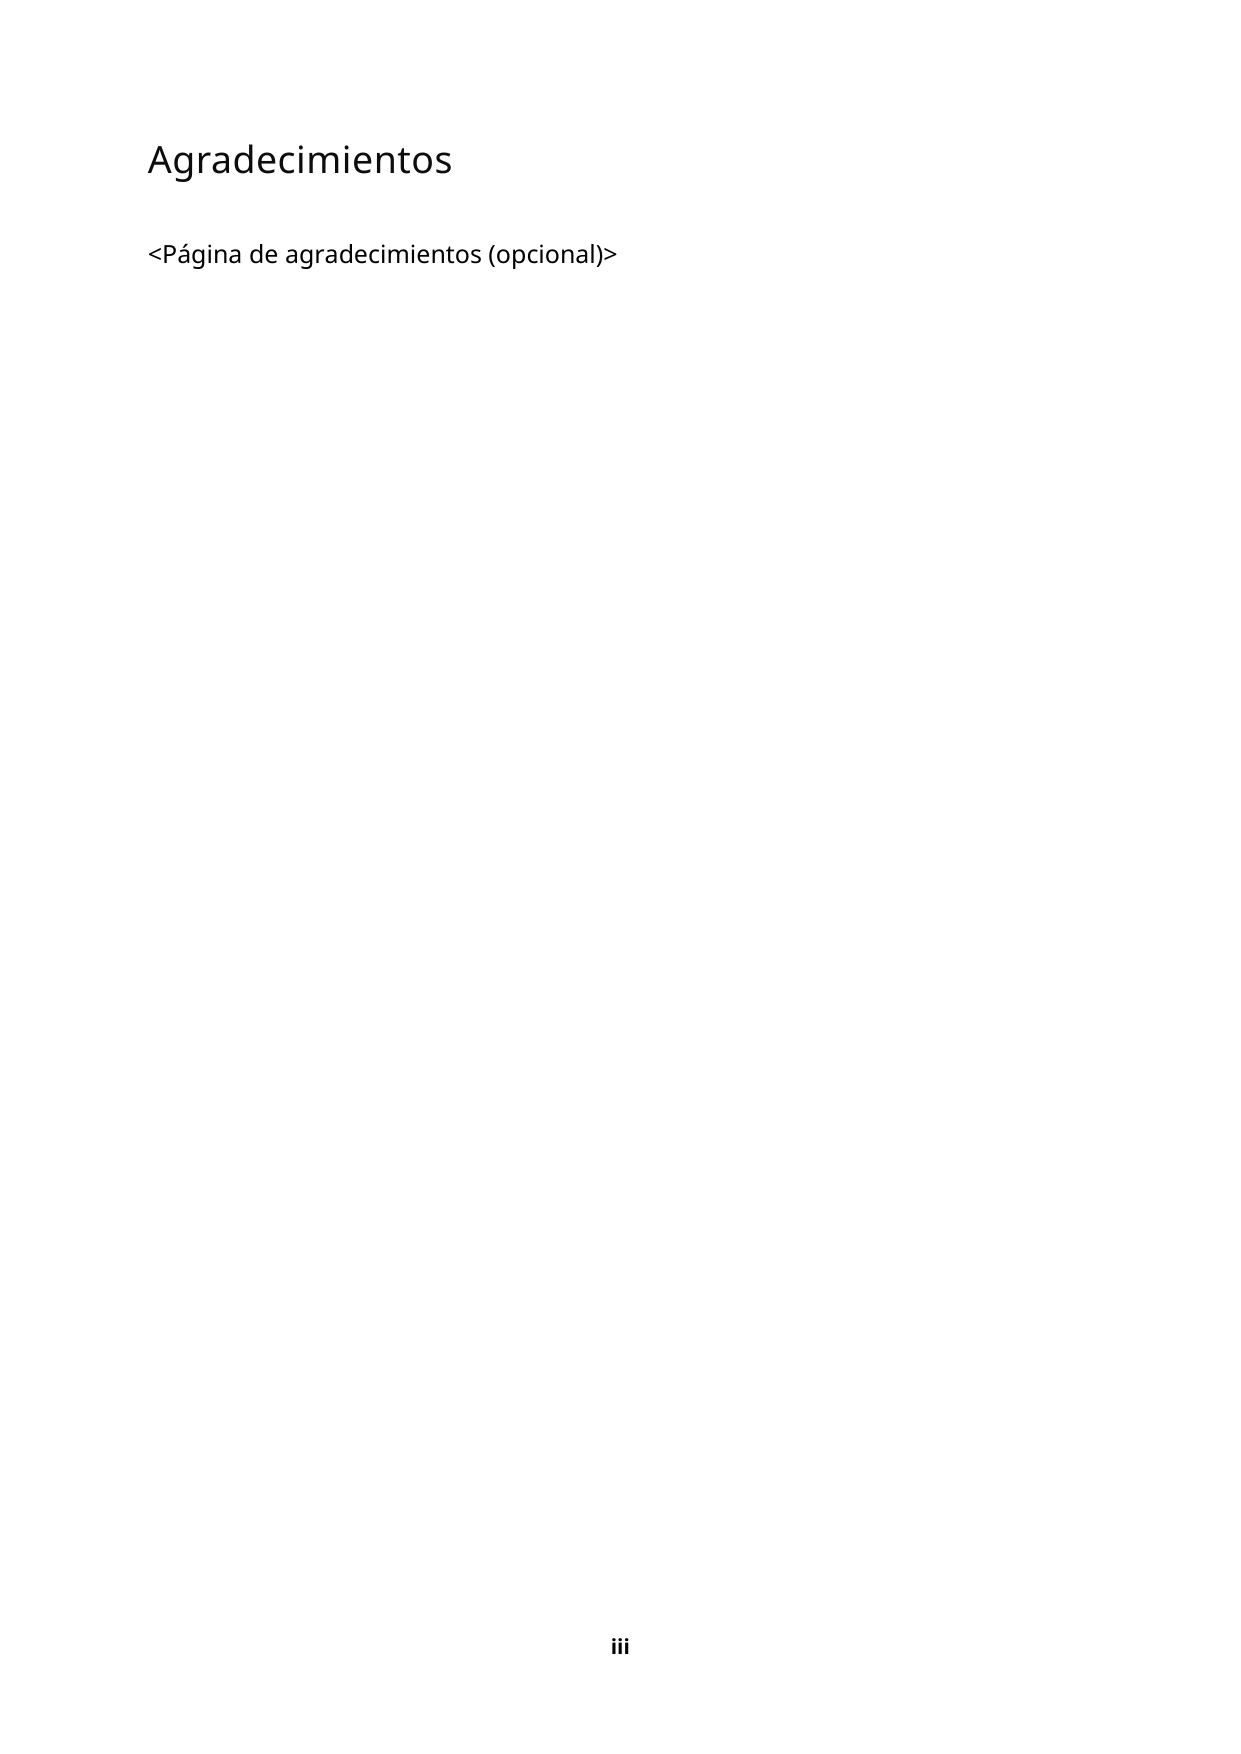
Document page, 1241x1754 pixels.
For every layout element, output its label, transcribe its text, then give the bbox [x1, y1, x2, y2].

title Agradecimientos [148, 133, 1092, 184]
text <Página de agradecimientos (opcional)> [148, 237, 1092, 271]
